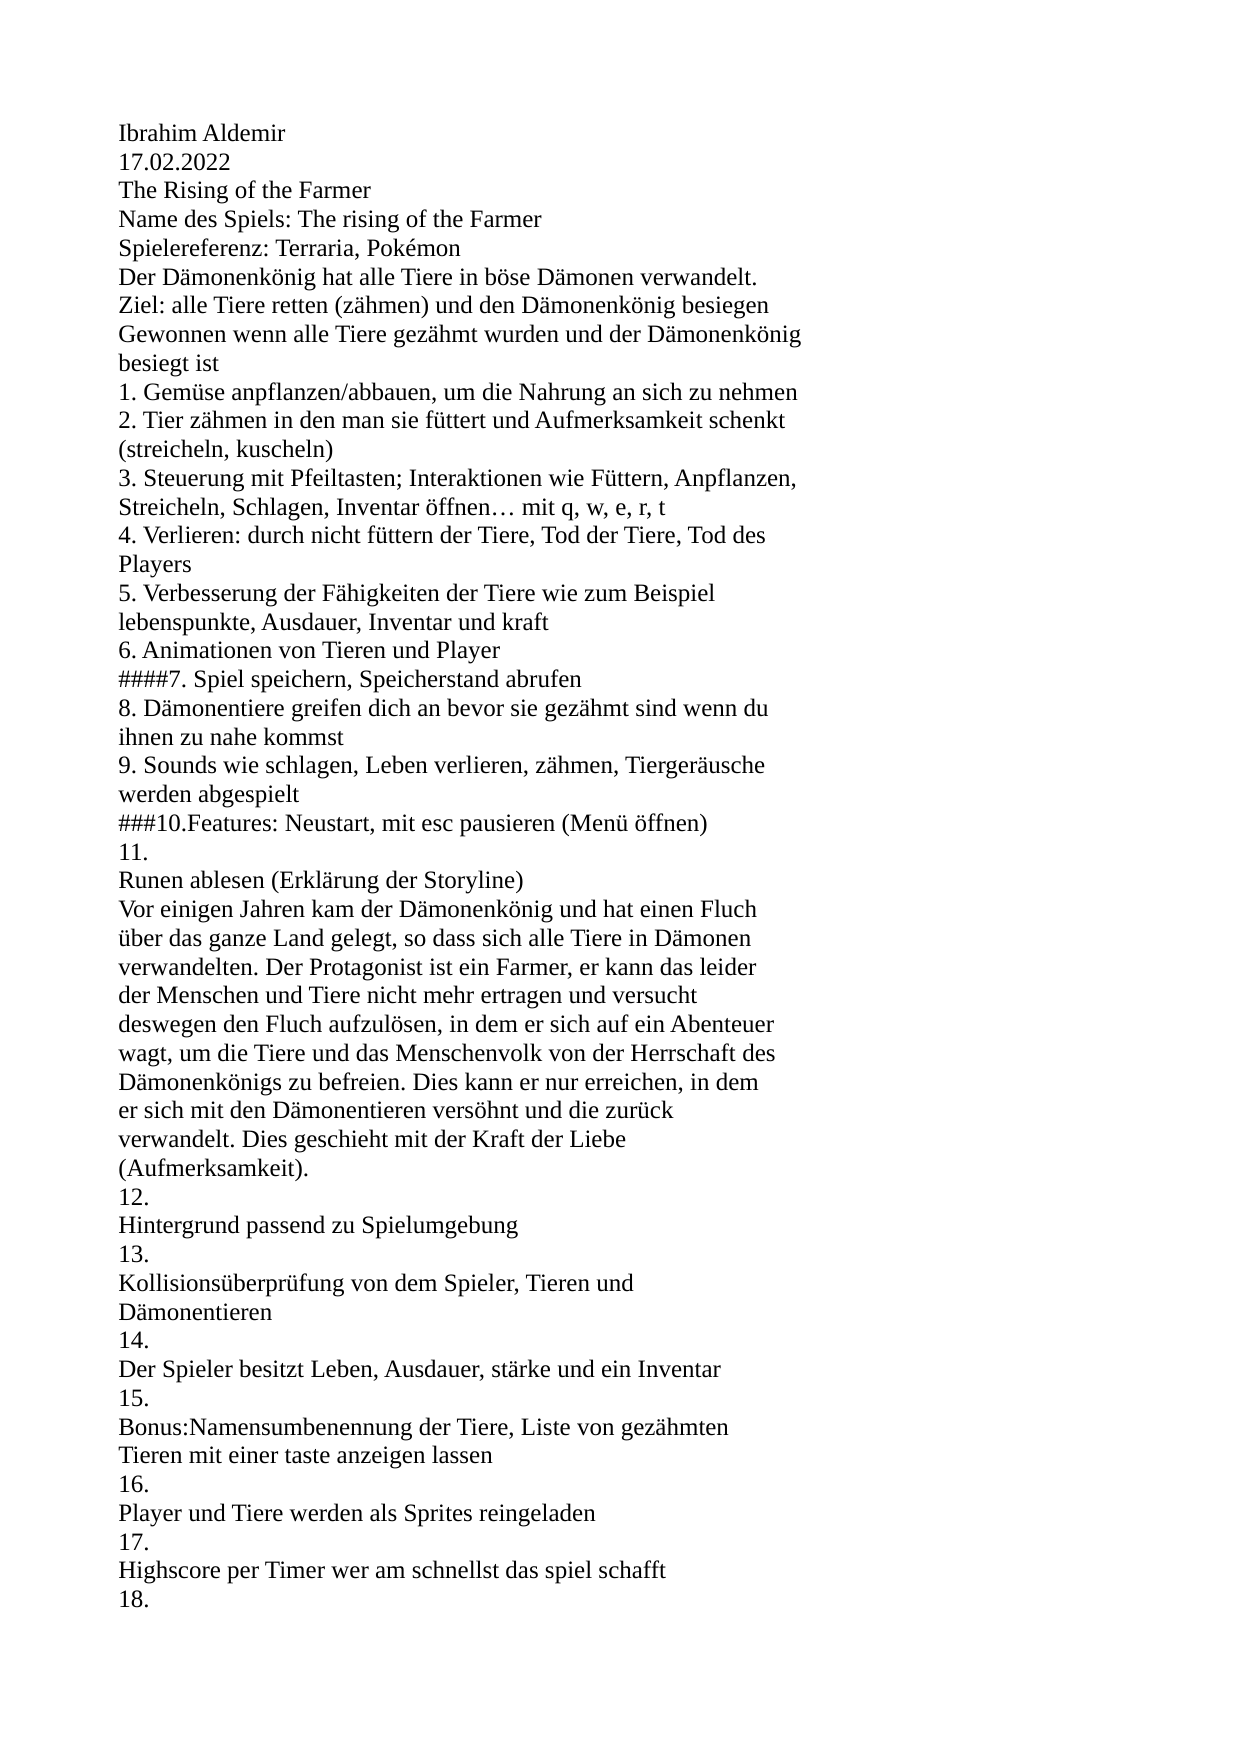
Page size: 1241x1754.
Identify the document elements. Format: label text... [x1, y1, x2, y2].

text deswegen den Fluch aufzulösen, in dem er sich auf ein Abenteuer [118, 1009, 1122, 1038]
text Dämonenkönigs zu befreien. Dies kann er nur erreichen, in dem [118, 1067, 1122, 1096]
text wagt, um die Tiere und das Menschenvolk von der Herrschaft des [118, 1038, 1122, 1067]
text Name des Spiels: The rising of the Farmer [118, 204, 1122, 233]
text Highscore per Timer wer am schnellst das spiel schafft [118, 1556, 1122, 1584]
text (streicheln, kuscheln) [118, 434, 1122, 463]
text Vor einigen Jahren kam der Dämonenkönig und hat einen Fluch [118, 894, 1122, 923]
text 17.02.2022 [118, 147, 1122, 176]
text Gewonnen wenn alle Tiere gezähmt wurden und der Dämonenkönig [118, 319, 1122, 348]
text 1. Gemüse anpflanzen/abbauen, um die Nahrung an sich zu nehmen [118, 377, 1122, 406]
text 6. Animationen von Tieren und Player [118, 636, 1122, 664]
text Tieren mit einer taste anzeigen lassen [118, 1441, 1122, 1469]
text ihnen zu nahe kommst [118, 722, 1122, 751]
text 3. Steuerung mit Pfeiltasten; Interaktionen wie Füttern, Anpflanzen, [118, 463, 1122, 492]
text der Menschen und Tiere nicht mehr ertragen und versucht [118, 981, 1122, 1009]
text 11. [118, 837, 1122, 866]
text Dämonentieren [118, 1297, 1122, 1326]
text 13. [118, 1239, 1122, 1268]
text Der Dämonenkönig hat alle Tiere in böse Dämonen verwandelt. [118, 262, 1122, 291]
text besiegt ist [118, 348, 1122, 377]
text 14. [118, 1326, 1122, 1354]
text 12. [118, 1182, 1122, 1211]
text werden abgespielt [118, 779, 1122, 808]
text 4. Verlieren: durch nicht füttern der Tiere, Tod der Tiere, Tod des [118, 521, 1122, 549]
text Player und Tiere werden als Sprites reingeladen [118, 1498, 1122, 1527]
text Der Spieler besitzt Leben, Ausdauer, stärke und ein Inventar [118, 1354, 1122, 1383]
text 17. [118, 1527, 1122, 1556]
text er sich mit den Dämonentieren versöhnt und die zurück [118, 1096, 1122, 1124]
text Hintergrund passend zu Spielumgebung [118, 1211, 1122, 1239]
text Spielereferenz: Terraria, Pokémon [118, 233, 1122, 262]
text Streicheln, Schlagen, Inventar öffnen… mit q, w, e, r, t [118, 492, 1122, 521]
text Runen ablesen (Erklärung der Storyline) [118, 866, 1122, 894]
text 5. Verbesserung der Fähigkeiten der Tiere wie zum Beispiel [118, 578, 1122, 607]
text Kollisionsüberprüfung von dem Spieler, Tieren und [118, 1268, 1122, 1297]
text lebenspunkte, Ausdauer, Inventar und kraft [118, 607, 1122, 636]
text Players [118, 549, 1122, 578]
text Ibrahim Aldemir [118, 118, 1122, 147]
text über das ganze Land gelegt, so dass sich alle Tiere in Dämonen [118, 923, 1122, 952]
text 16. [118, 1469, 1122, 1498]
text ###10.Features: Neustart, mit esc pausieren (Menü öffnen) [118, 808, 1122, 837]
text Ziel: alle Tiere retten (zähmen) und den Dämonenkönig besiegen [118, 291, 1122, 319]
text 9. Sounds wie schlagen, Leben verlieren, zähmen, Tiergeräusche [118, 751, 1122, 779]
text (Aufmerksamkeit). [118, 1153, 1122, 1182]
text 15. [118, 1383, 1122, 1412]
text verwandelten. Der Protagonist ist ein Farmer, er kann das leider [118, 952, 1122, 981]
text 8. Dämonentiere greifen dich an bevor sie gezähmt sind wenn du [118, 693, 1122, 722]
text 18. [118, 1584, 1122, 1613]
text 2. Tier zähmen in den man sie füttert und Aufmerksamkeit schenkt [118, 406, 1122, 434]
text ####7. Spiel speichern, Speicherstand abrufen [118, 664, 1122, 693]
text verwandelt. Dies geschieht mit der Kraft der Liebe [118, 1124, 1122, 1153]
text The Rising of the Farmer [118, 176, 1122, 204]
text Bonus:Namensumbenennung der Tiere, Liste von gezähmten [118, 1412, 1122, 1441]
